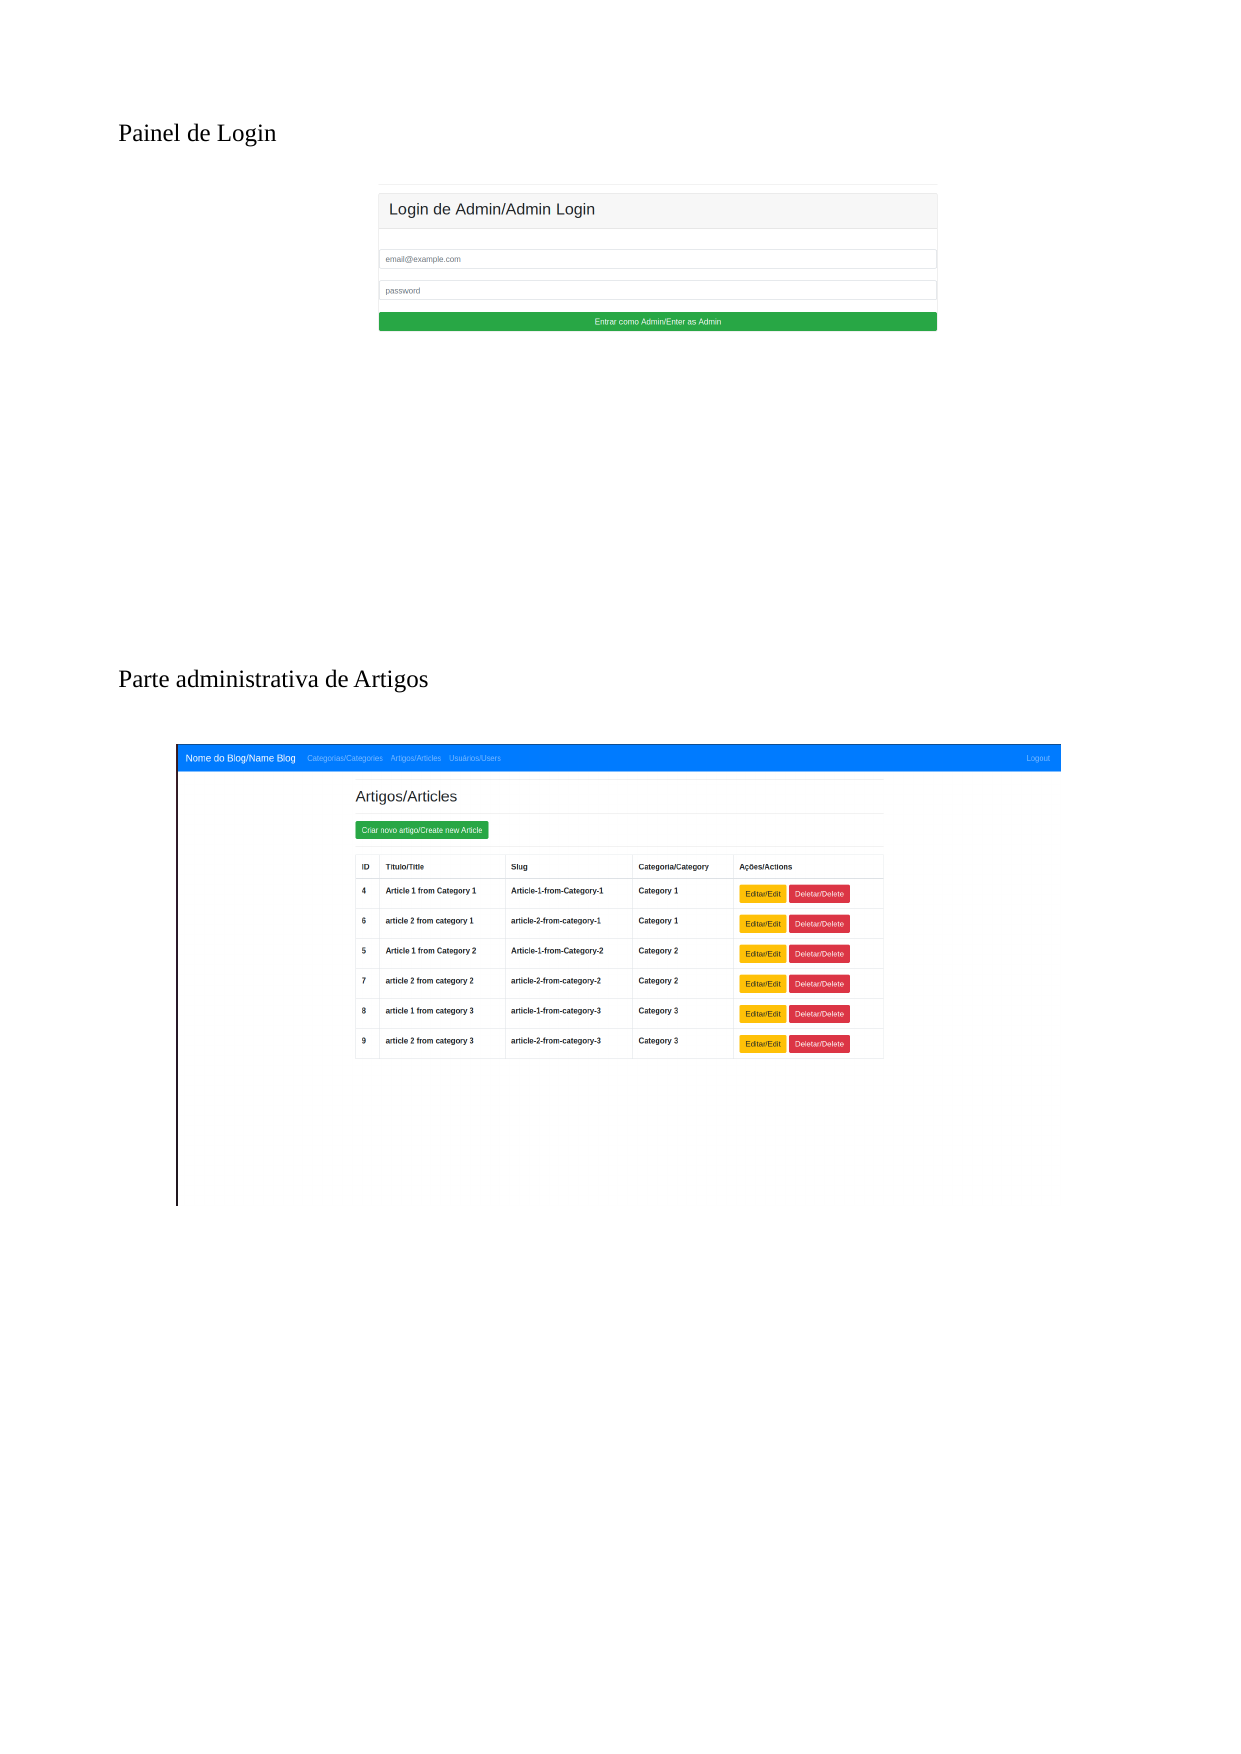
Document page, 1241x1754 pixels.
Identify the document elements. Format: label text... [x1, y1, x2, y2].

text Painel de Login [118, 118, 1122, 147]
text Parte administrativa de Artigos [118, 176, 1122, 693]
picture [176, 744, 1061, 1206]
picture [191, 176, 1125, 665]
